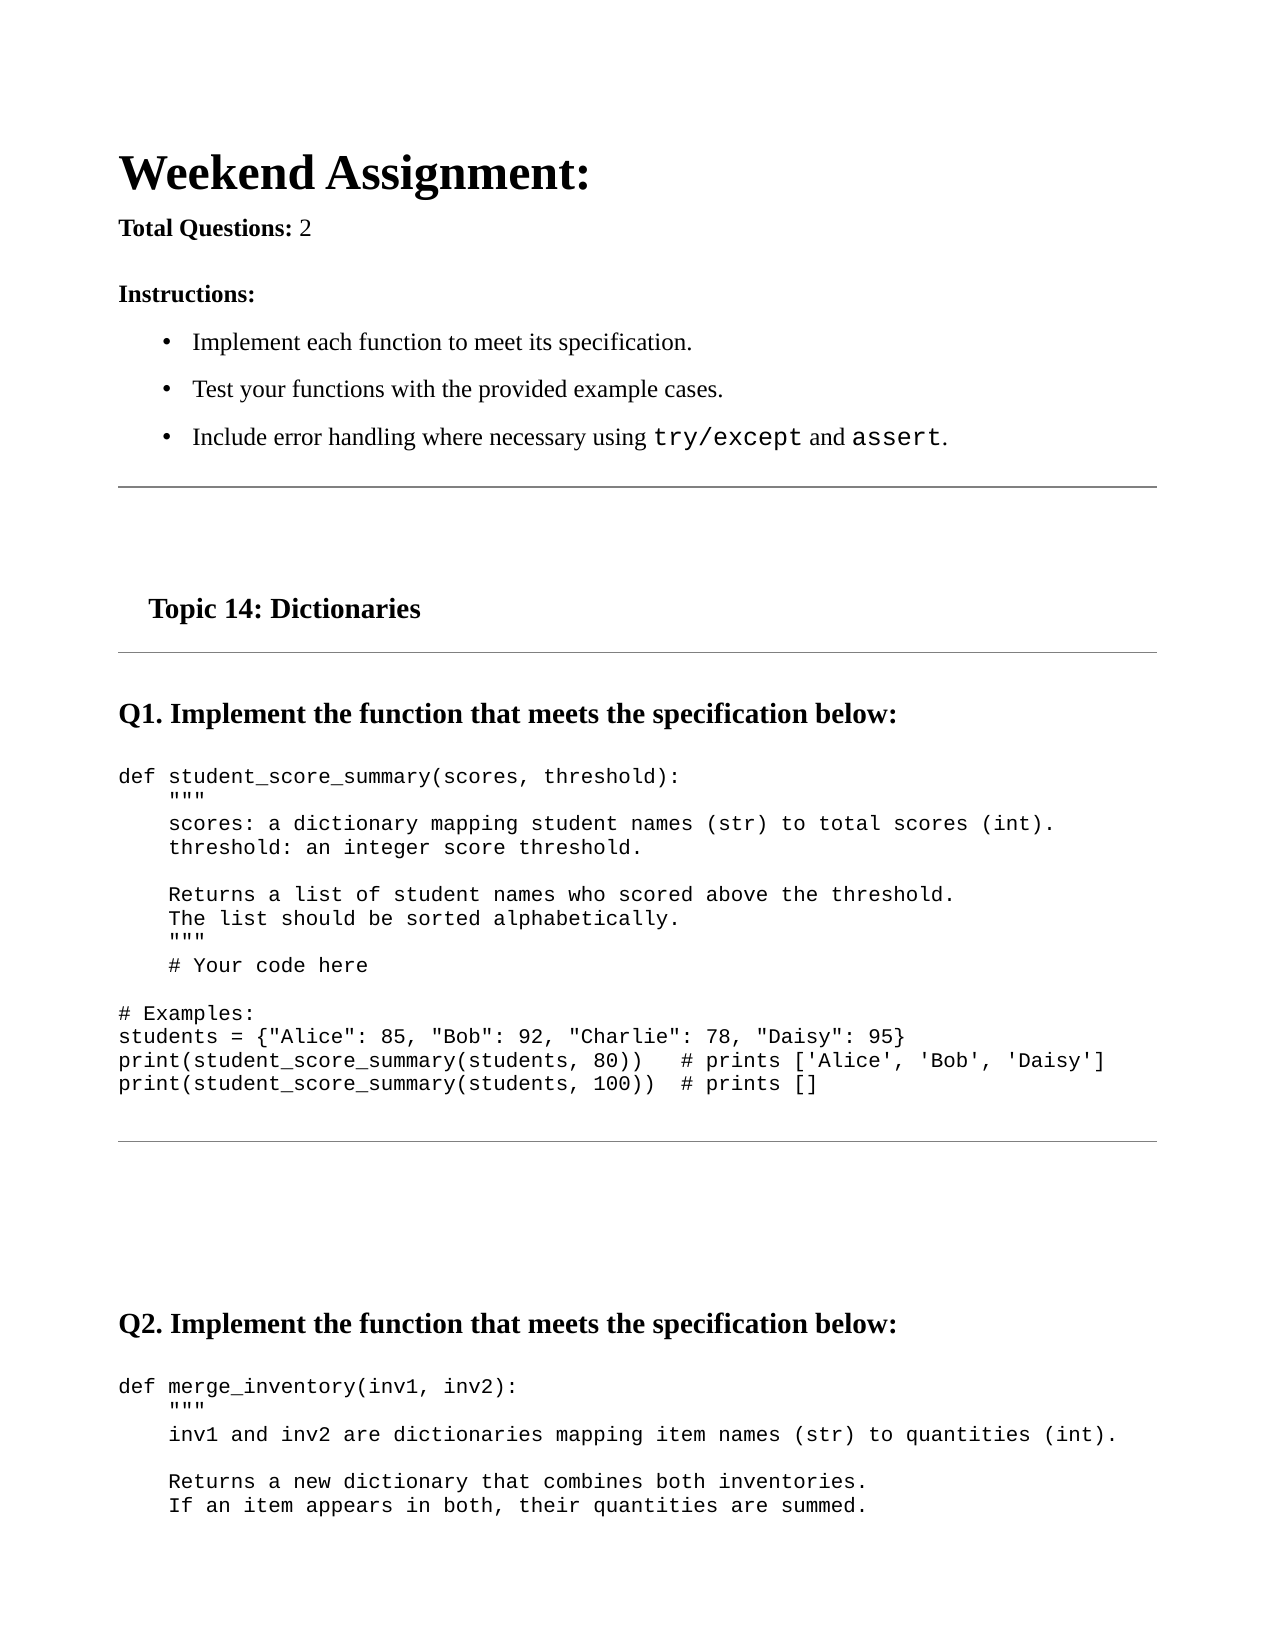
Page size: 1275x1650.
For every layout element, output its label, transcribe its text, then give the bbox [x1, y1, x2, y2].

list Test your functions with the provided example cases. [162, 374, 1157, 403]
text """ [118, 790, 1157, 813]
text # Your code here [118, 955, 1157, 979]
text print(student_score_summary(students, 80)) # prints ['Alice', 'Bob', 'Daisy'] [118, 1050, 1157, 1073]
text """ [118, 932, 1157, 955]
text """ [118, 1400, 1157, 1424]
text students = {"Alice": 85, "Bob": 92, "Charlie": 78, "Daisy": 95} [118, 1026, 1157, 1050]
subtitle Weekend Assignment: [118, 143, 1157, 201]
subtitle ✅ Topic 14: Dictionaries [118, 591, 1157, 625]
text Returns a list of student names who scored above the threshold. [118, 884, 1157, 908]
text threshold: an integer score threshold. [118, 837, 1157, 861]
text Total Questions: 2 Instructions: [118, 213, 1157, 308]
text print(student_score_summary(students, 100)) # prints [] [118, 1073, 1157, 1097]
text The list should be sorted alphabetically. [118, 908, 1157, 932]
list Implement each function to meet its specification. [162, 327, 1157, 356]
subtitle Q2. Implement the function that meets the specification below: [118, 1307, 1157, 1340]
text def merge_inventory(inv1, inv2): [118, 1376, 1157, 1400]
text inv1 and inv2 are dictionaries mapping item names (str) to quantities (int). [118, 1424, 1157, 1447]
text # Examples: [118, 1002, 1157, 1026]
text Returns a new dictionary that combines both inventories. [118, 1471, 1157, 1494]
subtitle Q1. Implement the function that meets the specification below: [118, 696, 1157, 730]
text def student_score_summary(scores, threshold): [118, 766, 1157, 790]
text scores: a dictionary mapping student names (str) to total scores (int). [118, 813, 1157, 837]
list Include error handling where necessary using try/except and assert. [162, 422, 1157, 453]
text If an item appears in both, their quantities are summed. [118, 1494, 1157, 1518]
